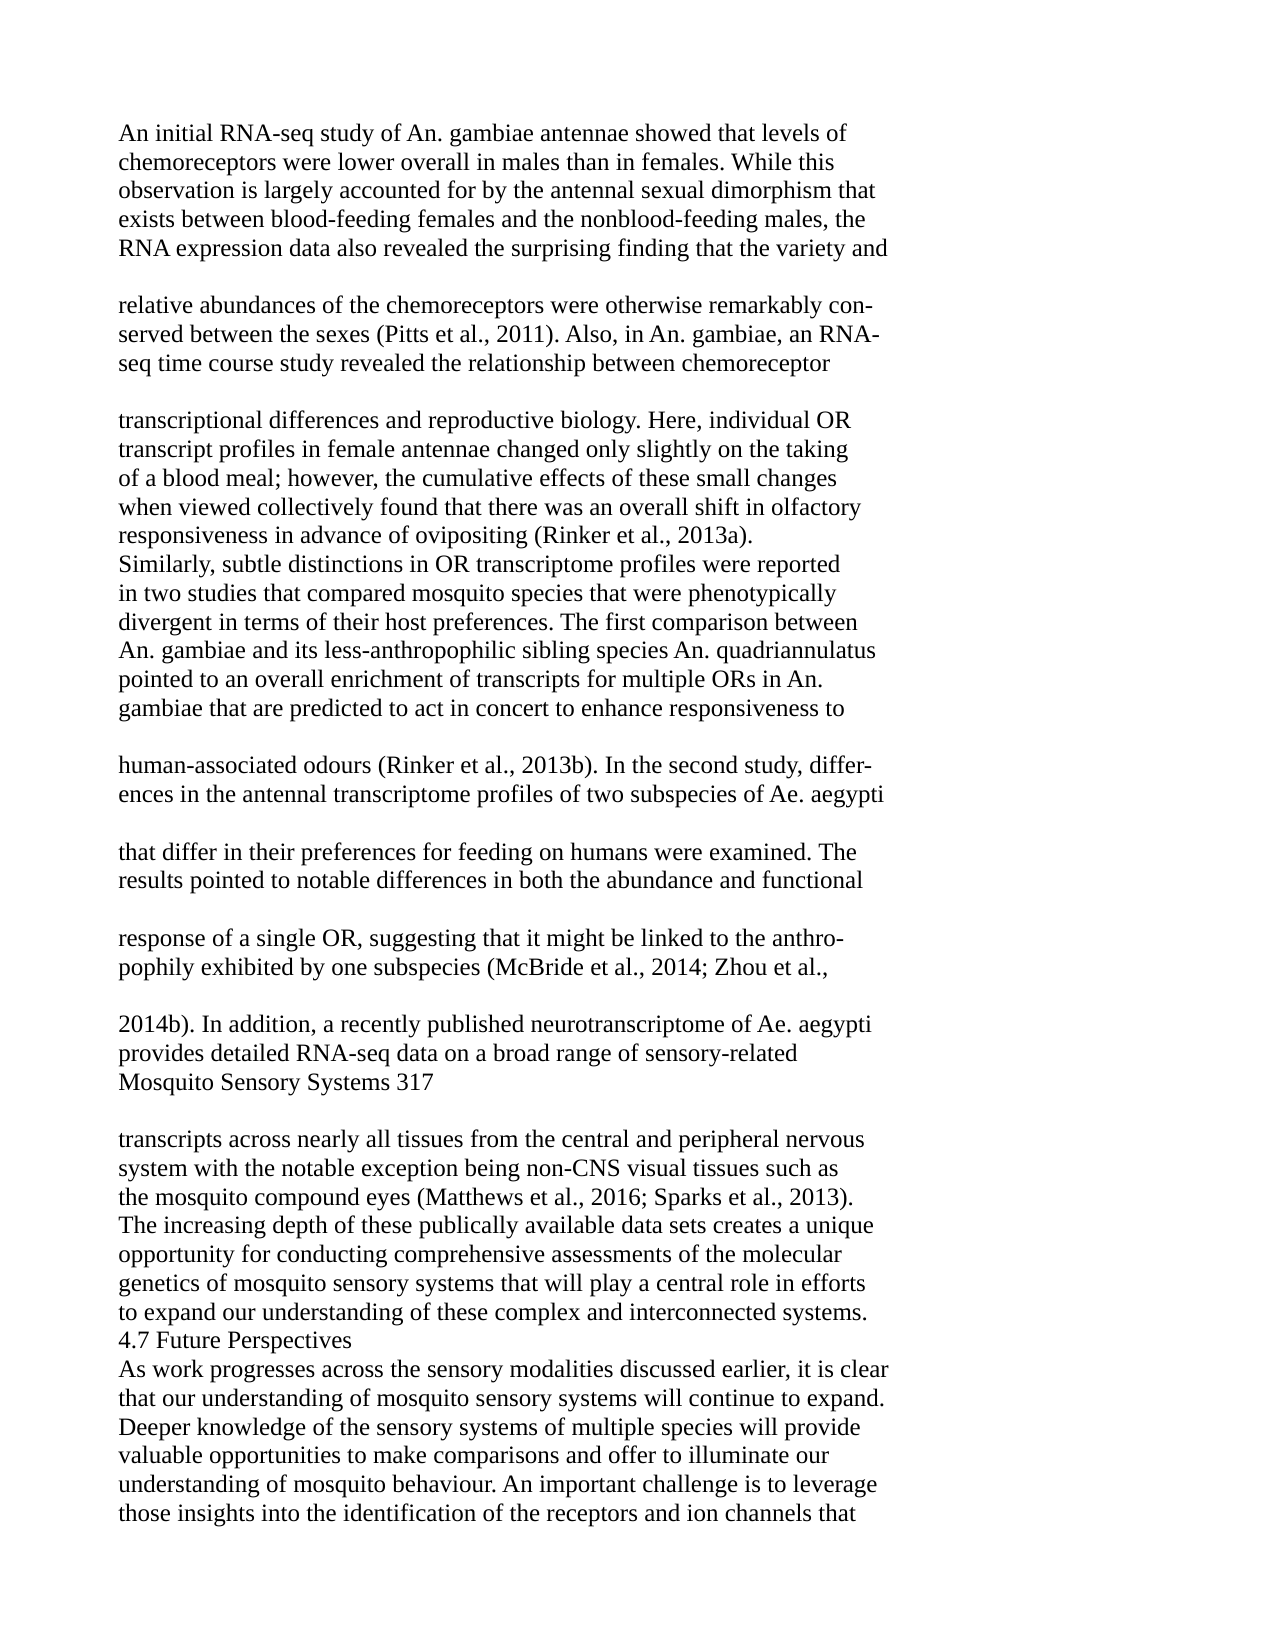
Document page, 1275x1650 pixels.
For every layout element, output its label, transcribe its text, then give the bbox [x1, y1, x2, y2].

text responsiveness in advance of ovipositing (Rinker et al., 2013a). [118, 521, 1157, 549]
text An. gambiae and its less-anthropophilic sibling species An. quadriannulatus [118, 636, 1157, 664]
text that differ in their preferences for feeding on humans were examined. The [118, 837, 1157, 866]
text chemoreceptors were lower overall in males than in females. While this [118, 147, 1157, 176]
text valuable opportunities to make comparisons and offer to illuminate our [118, 1441, 1157, 1469]
text to expand our understanding of these complex and interconnected systems. [118, 1297, 1157, 1326]
text response of a single OR, suggesting that it might be linked to the anthro- [118, 923, 1157, 952]
text those insights into the identification of the receptors and ion channels that [118, 1498, 1157, 1527]
text opportunity for conducting comprehensive assessments of the molecular [118, 1239, 1157, 1268]
text seq time course study revealed the relationship between chemoreceptor [118, 348, 1157, 377]
text genetics of mosquito sensory systems that will play a central role in efforts [118, 1268, 1157, 1297]
text of a blood meal; however, the cumulative effects of these small changes [118, 463, 1157, 492]
text provides detailed RNA-seq data on a broad range of sensory-related [118, 1038, 1157, 1067]
text Deeper knowledge of the sensory systems of multiple species will provide [118, 1412, 1157, 1441]
text 2014b). In addition, a recently published neurotranscriptome of Ae. aegypti [118, 1009, 1157, 1038]
text pointed to an overall enrichment of transcripts for multiple ORs in An. [118, 664, 1157, 693]
text in two studies that compared mosquito species that were phenotypically [118, 578, 1157, 607]
text An initial RNA-seq study of An. gambiae antennae showed that levels of [118, 118, 1157, 147]
text understanding of mosquito behaviour. An important challenge is to leverage [118, 1469, 1157, 1498]
text Mosquito Sensory Systems 317 [118, 1067, 1157, 1096]
text 4.7 Future Perspectives [118, 1326, 1157, 1354]
text pophily exhibited by one subspecies (McBride et al., 2014; Zhou et al., [118, 952, 1157, 981]
text results pointed to notable differences in both the abundance and functional [118, 866, 1157, 894]
text As work progresses across the sensory modalities discussed earlier, it is clear [118, 1354, 1157, 1383]
text ences in the antennal transcriptome profiles of two subspecies of Ae. aegypti [118, 779, 1157, 808]
text The increasing depth of these publically available data sets creates a unique [118, 1211, 1157, 1239]
text divergent in terms of their host preferences. The first comparison between [118, 607, 1157, 636]
text when viewed collectively found that there was an overall shift in olfactory [118, 492, 1157, 521]
text transcript profiles in female antennae changed only slightly on the taking [118, 434, 1157, 463]
text relative abundances of the chemoreceptors were otherwise remarkably con- [118, 291, 1157, 319]
text gambiae that are predicted to act in concert to enhance responsiveness to [118, 693, 1157, 722]
text transcripts across nearly all tissues from the central and peripheral nervous [118, 1124, 1157, 1153]
text the mosquito compound eyes (Matthews et al., 2016; Sparks et al., 2013). [118, 1182, 1157, 1211]
text RNA expression data also revealed the surprising finding that the variety and [118, 233, 1157, 262]
text system with the notable exception being non-CNS visual tissues such as [118, 1153, 1157, 1182]
text that our understanding of mosquito sensory systems will continue to expand. [118, 1383, 1157, 1412]
text transcriptional differences and reproductive biology. Here, individual OR [118, 406, 1157, 434]
text observation is largely accounted for by the antennal sexual dimorphism that [118, 176, 1157, 204]
text served between the sexes (Pitts et al., 2011). Also, in An. gambiae, an RNA- [118, 319, 1157, 348]
text human-associated odours (Rinker et al., 2013b). In the second study, differ- [118, 751, 1157, 779]
text exists between blood-feeding females and the nonblood-feeding males, the [118, 204, 1157, 233]
text Similarly, subtle distinctions in OR transcriptome profiles were reported [118, 549, 1157, 578]
